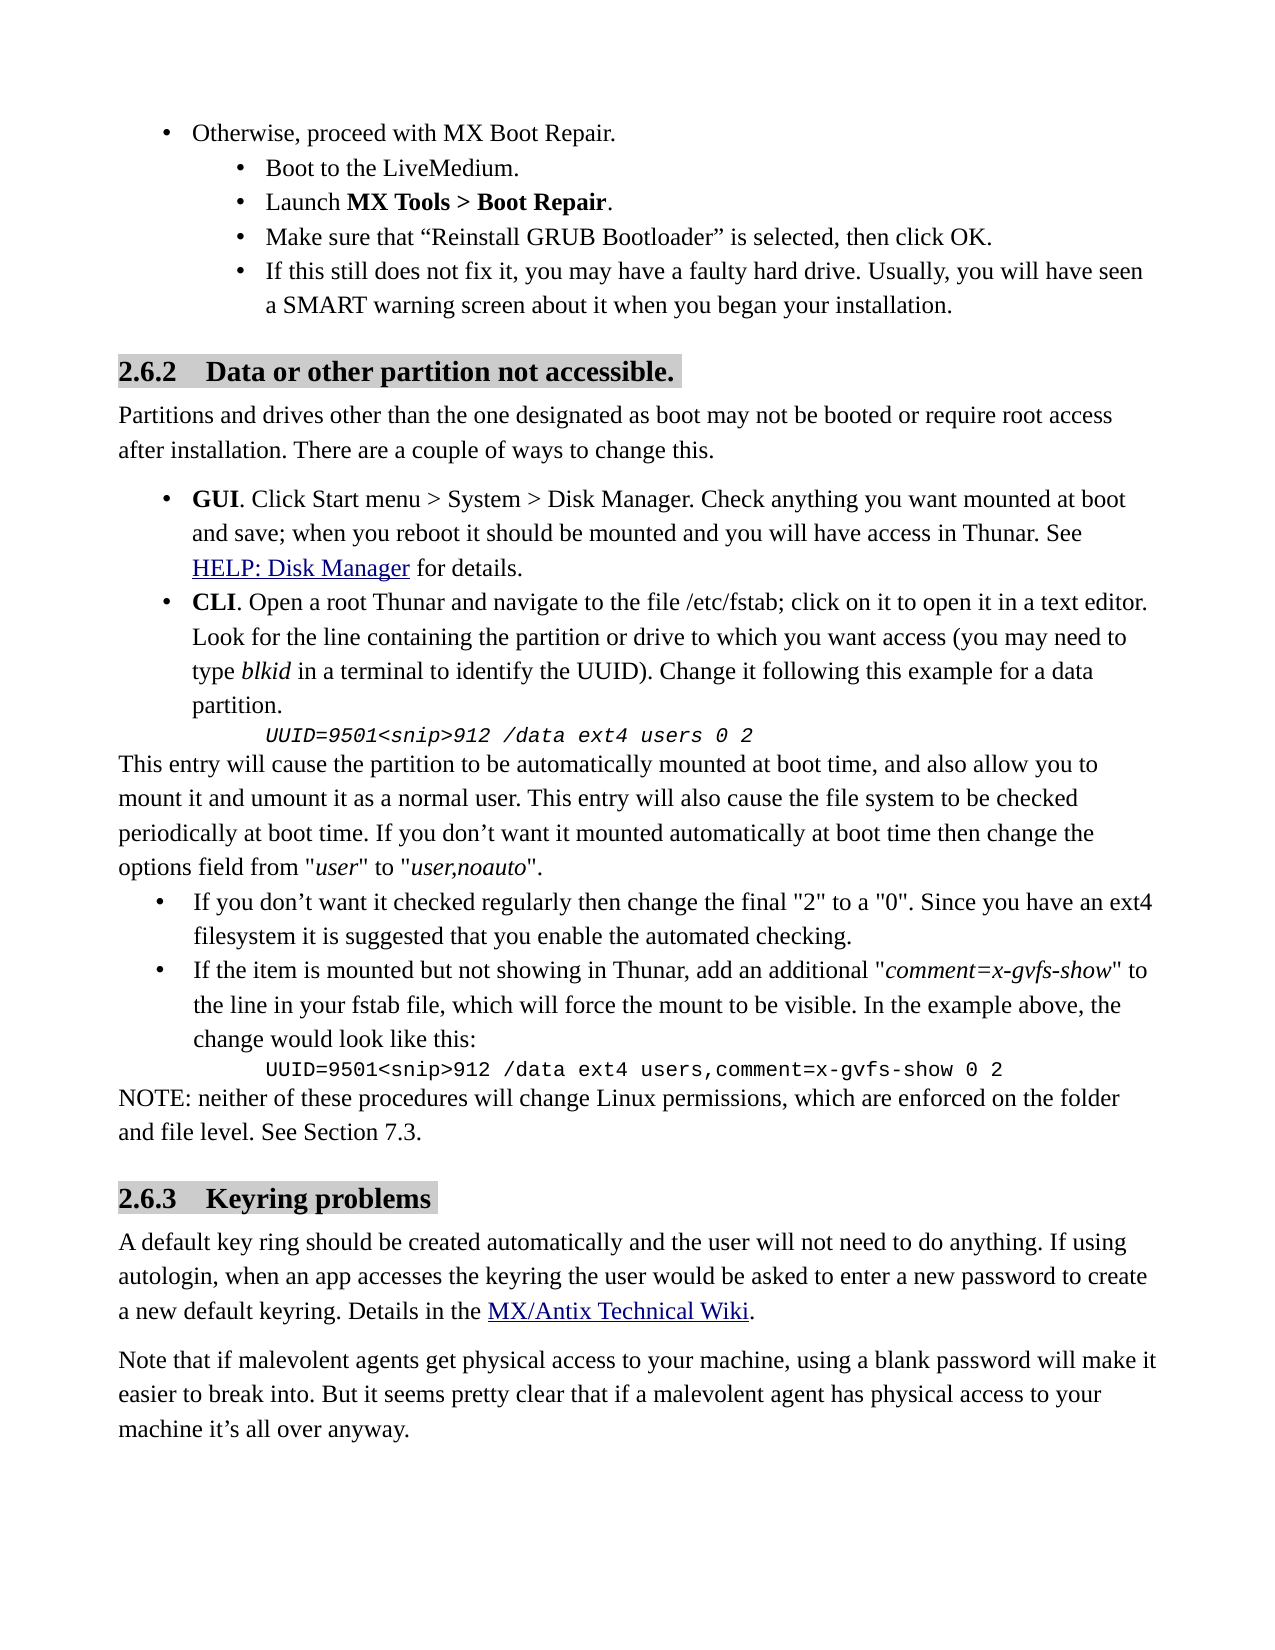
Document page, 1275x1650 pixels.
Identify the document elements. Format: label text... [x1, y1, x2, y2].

list GUI. Click Start menu > System > Disk Manager. Check anything you want mounted at boot and save; when you reboot it should be mounted and you will have access in Thunar. See HELP: Disk Manager for details. [162, 484, 1157, 581]
list UUID=9501<snip>912 /data ext4 users 0 2 [236, 725, 1157, 749]
list If this still does not fix it, you may have a faulty hard drive. Usually, you will have seen a SMART warning screen about it when you began your installation. [236, 256, 1157, 319]
list Otherwise, proceed with MX Boot Repair. [162, 118, 1157, 147]
list UUID=9501<snip>912 /data ext4 users,comment=x-gvfs-show 0 2 [236, 1059, 1157, 1083]
text Partitions and drives other than the one designated as boot may not be booted or require root access after installation. There are a couple of ways to change this. [118, 400, 1157, 463]
list Launch MX Tools > Boot Repair. [236, 187, 1157, 216]
text A default key ring should be created automatically and the user will not need to do anything. If using autologin, when an app accesses the keyring the user would be asked to enter a new password to create a new default keyring. Details in the MX/Antix Technical Wiki. [118, 1227, 1157, 1324]
list If the item is mounted but not showing in Thunar, add an additional "comment=x-gvfs-show" to the line in your fstab file, which will force the mount to be visible. In the example above, the change would look like this: [156, 956, 1157, 1053]
list If you don’t want it checked regularly then change the final "2" to a "0". Since you have an ext4 filesystem it is suggested that you enable the automated checking. [156, 887, 1157, 950]
text This entry will cause the partition to be automatically mounted at boot time, and also allow you to mount it and umount it as a normal user. This entry will also cause the file system to be checked periodically at boot time. If you don’t want it mounted automatically at boot time then change the options field from "user" to "user,noauto". [118, 749, 1157, 881]
list Boot to the LiveMedium. [236, 153, 1157, 181]
list Make sure that “Reinstall GRUB Bootloader” is selected, then click OK. [236, 222, 1157, 250]
list CLI. Open a root Thunar and navigate to the file /etc/fstab; click on it to open it in a text editor. Look for the line containing the partition or drive to which you want access (you may need to type blkid in a terminal to identify the UUID). Change it following this example for a data partition. [162, 587, 1157, 719]
text NOTE: neither of these procedures will change Linux permissions, which are enforced on the folder and file level. See Section 7.3. [118, 1083, 1157, 1146]
subtitle 2.6.3 Keyring problems [438, 1181, 1157, 1214]
subtitle 2.6.2 Data or other partition not accessible. [682, 354, 1157, 388]
text Note that if malevolent agents get physical access to your machine, using a blank password will make it easier to break into. But it seems pretty clear that if a malevolent agent has physical access to your machine it’s all over anyway. [118, 1345, 1157, 1443]
